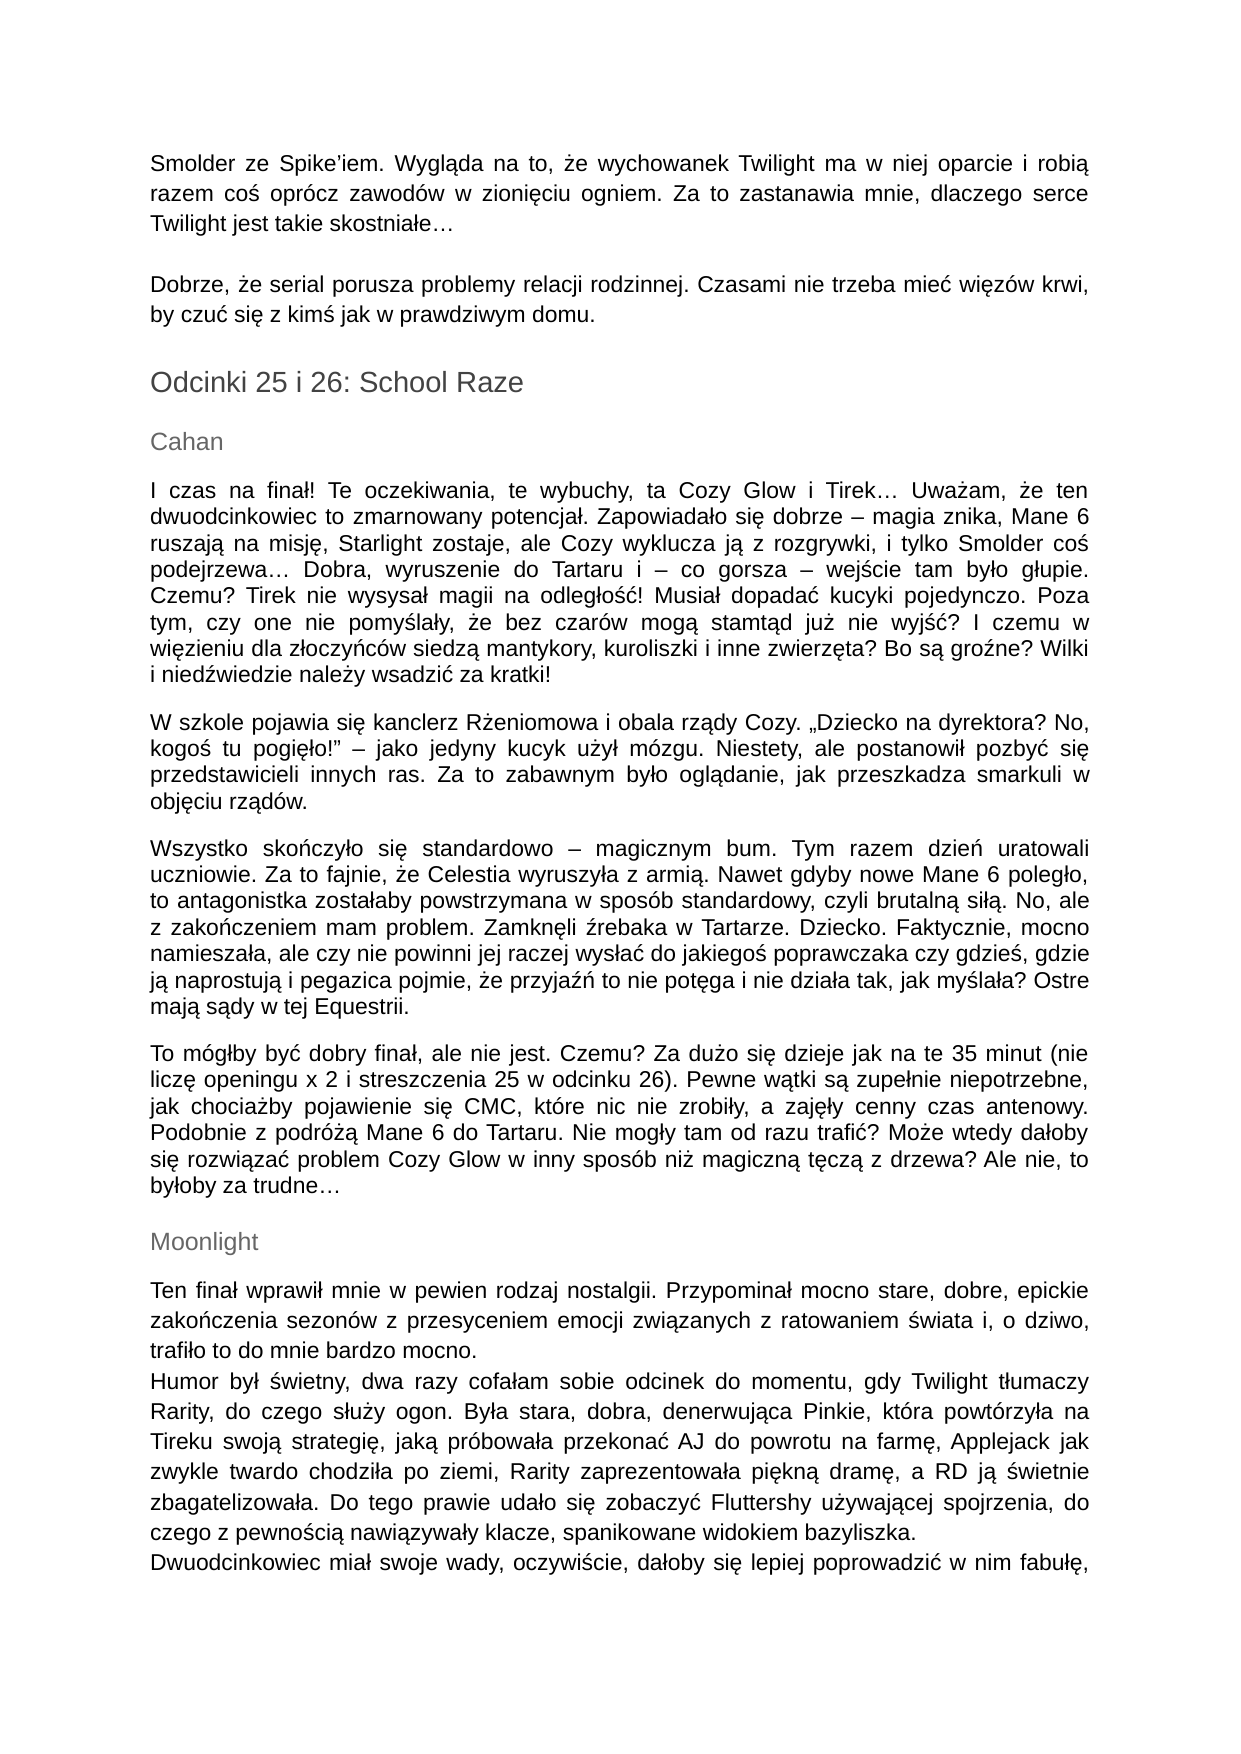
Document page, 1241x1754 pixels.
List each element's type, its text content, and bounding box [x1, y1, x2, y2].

subtitle Cahan [150, 427, 1090, 456]
text Wszystko skończyło się standardowo – magicznym bum. Tym razem dzień uratowali uczniowie. Za to fajnie, że Celestia wyruszyła z armią. Nawet gdyby nowe Mane 6 poległo, to antagonistka zostałaby powstrzymana w sposób standardowy, czyli brutalną siłą. No, ale z zakończeniem mam problem. Zamknęli źrebaka w Tartarze. Dziecko. Faktycznie, mocno namieszała, ale czy nie powinni jej raczej wysłać do jakiegoś poprawczaka czy gdzieś, gdzie ją naprostują i pegazica pojmie, że przyjaźń to nie potęga i nie działa tak, jak myślała? Ostre mają sądy w tej Equestrii. [150, 835, 1090, 1019]
subtitle Odcinki 25 i 26: School Raze [150, 364, 1090, 398]
text W szkole pojawia się kanclerz Rżeniomowa i obala rządy Cozy. „Dziecko na dyrektora? No, kogoś tu pogięło!” – jako jedyny kucyk użył mózgu. Niestety, ale postanowił pozbyć się przedstawicieli innych ras. Za to zabawnym było oglądanie, jak przeszkadza smarkuli w objęciu rządów. [150, 708, 1090, 814]
text Dobrze, że serial porusza problemy relacji rodzinnej. Czasami nie trzeba mieć więzów krwi, by czuć się z kimś jak w prawdziwym domu. [150, 271, 1090, 327]
text Ten finał wprawił mnie w pewien rodzaj nostalgii. Przypominał mocno stare, dobre, epickie zakończenia sezonów z przesyceniem emocji związanych z ratowaniem świata i, o dziwo, trafiło to do mnie bardzo mocno. [150, 1277, 1090, 1364]
text Dwuodcinkowiec miał swoje wady, oczywiście, dałoby się lepiej poprowadzić w nim fabułę, [150, 1549, 1090, 1575]
text I czas na finał! Te oczekiwania, te wybuchy, ta Cozy Glow i Tirek… Uważam, że ten dwuodcinkowiec to zmarnowany potencjał. Zapowiadało się dobrze – magia znika, Mane 6 ruszają na misję, Starlight zostaje, ale Cozy wyklucza ją z rozgrywki, i tylko Smolder coś podejrzewa… Dobra, wyruszenie do Tartaru i – co gorsza – wejście tam było głupie. Czemu? Tirek nie wysysał magii na odległość! Musiał dopadać kucyki pojedynczo. Poza tym, czy one nie pomyślały, że bez czarów mogą stamtąd już nie wyjść? I czemu w więzieniu dla złoczyńców siedzą mantykory, kuroliszki i inne zwierzęta? Bo są groźne? Wilki i niedźwiedzie należy wsadzić za kratki! [150, 477, 1090, 688]
text Humor był świetny, dwa razy cofałam sobie odcinek do momentu, gdy Twilight tłumaczy Rarity, do czego służy ogon. Była stara, dobra, denerwująca Pinkie, która powtórzyła na Tireku swoją strategię, jaką próbowała przekonać AJ do powrotu na farmę, Applejack jak zwykle twardo chodziła po ziemi, Rarity zaprezentowała piękną dramę, a RD ją świetnie zbagatelizowała. Do tego prawie udało się zobaczyć Fluttershy używającej spojrzenia, do czego z pewnością nawiązywały klacze, spanikowane widokiem bazyliszka. [150, 1368, 1090, 1545]
text To mógłby być dobry finał, ale nie jest. Czemu? Za dużo się dzieje jak na te 35 minut (nie liczę openingu x 2 i streszczenia 25 w odcinku 26). Pewne wątki są zupełnie niepotrzebne, jak chociażby pojawienie się CMC, które nic nie zrobiły, a zajęły cenny czas antenowy. Podobnie z podróżą Mane 6 do Tartaru. Nie mogły tam od razu trafić? Może wtedy dałoby się rozwiązać problem Cozy Glow w inny sposób niż magiczną tęczą z drzewa? Ale nie, to byłoby za trudne… [150, 1040, 1090, 1198]
text Smolder ze Spike’iem. Wygląda na to, że wychowanek Twilight ma w niej oparcie i robią razem coś oprócz zawodów w zionięciu ogniem. Za to zastanawia mnie, dlaczego serce Twilight jest takie skostniałe… [150, 150, 1090, 237]
subtitle Moonlight [150, 1227, 1090, 1256]
